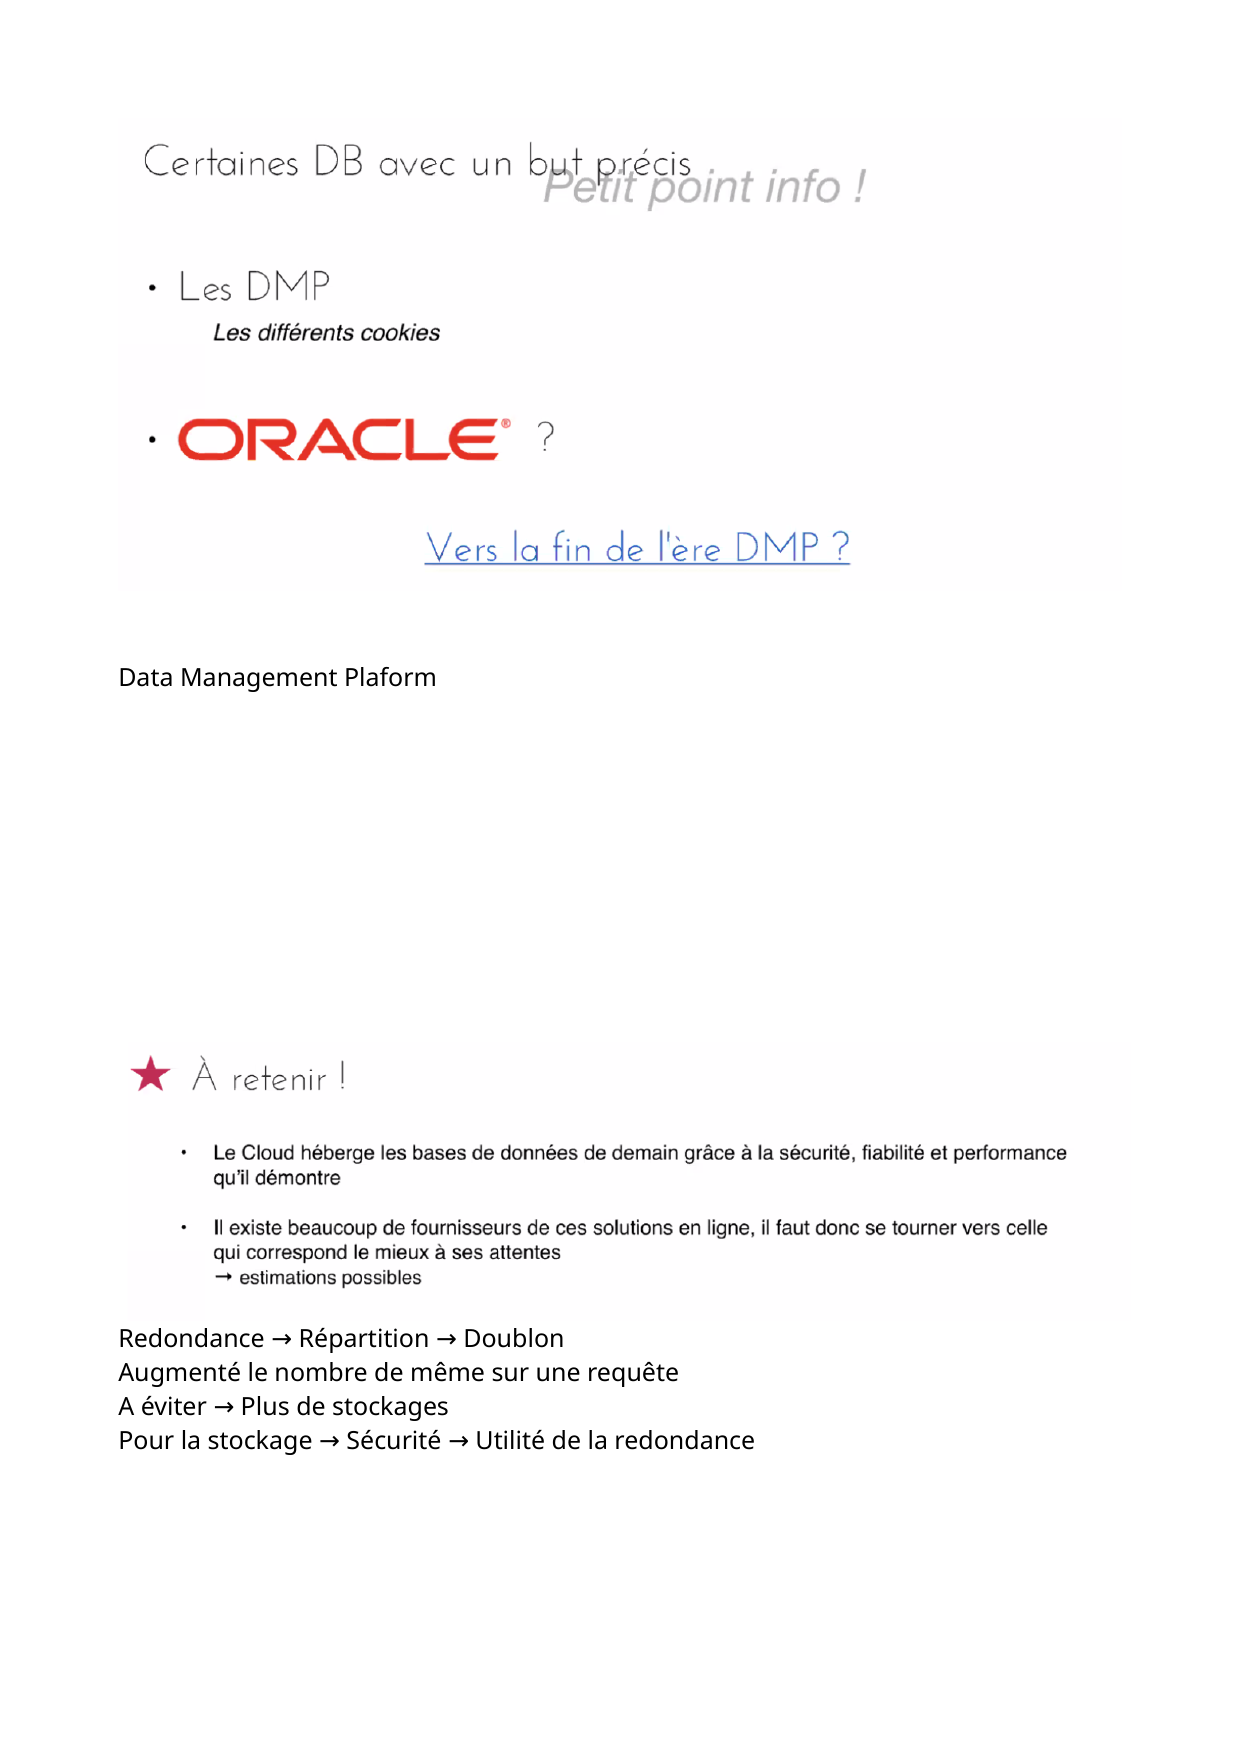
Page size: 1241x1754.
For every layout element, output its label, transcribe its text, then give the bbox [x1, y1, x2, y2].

text Pour la stockage → Sécurité → Utilité de la redondance [118, 1423, 1122, 1457]
picture [118, 118, 1123, 591]
text A éviter → Plus de stockages [118, 1389, 1122, 1423]
text Augmenté le nombre de même sur une requête [118, 1355, 1122, 1389]
picture [127, 1042, 1132, 1321]
text Redondance → Répartition → Doublon [118, 1244, 1122, 1355]
text Data Management Plaform [118, 659, 1122, 693]
